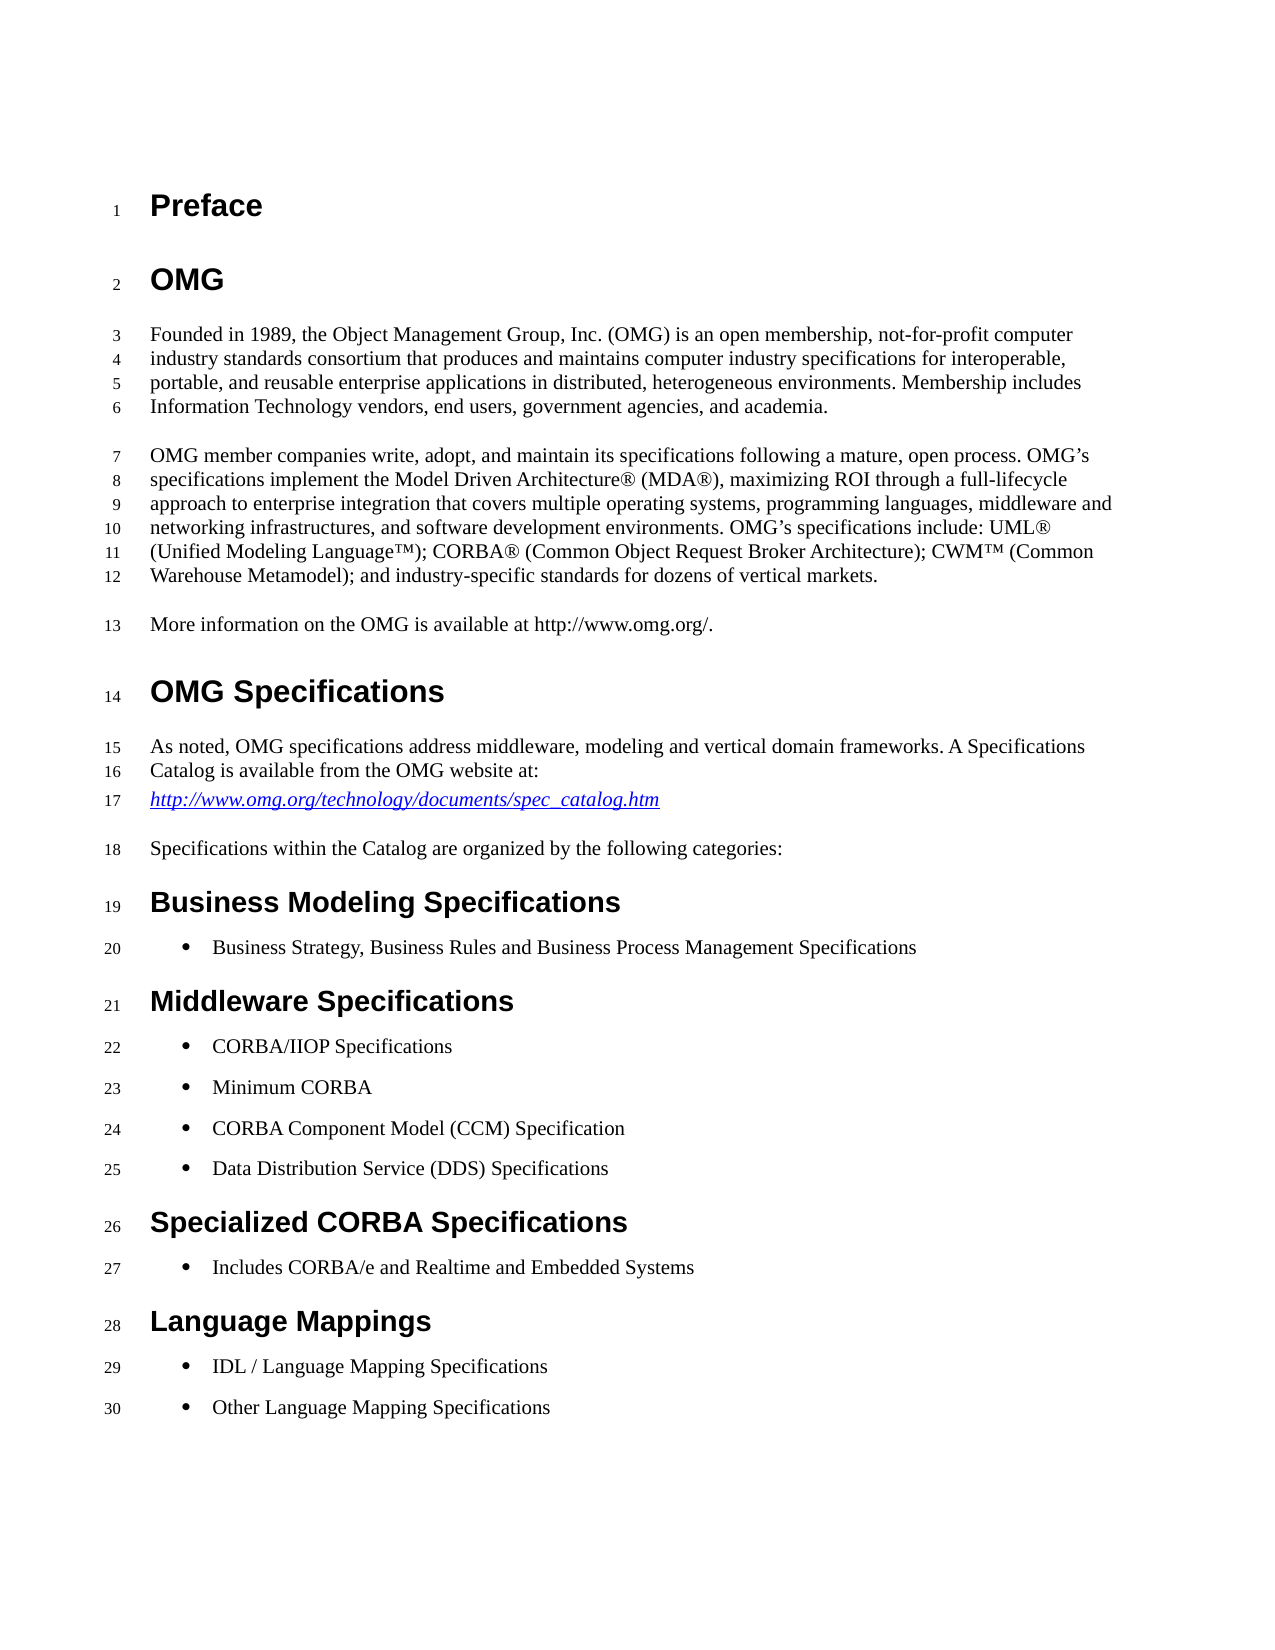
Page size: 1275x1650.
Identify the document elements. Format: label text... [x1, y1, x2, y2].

list IDL / Language Mapping Specifications [182, 1354, 1125, 1378]
list CORBA/IIOP Specifications [182, 1034, 1125, 1058]
text Preface [150, 187, 1125, 223]
text OMG Specifications [150, 673, 1125, 709]
text As noted, OMG specifications address middleware, modeling and vertical domain frameworks. A Specifications Catalog is available from the OMG website at: [150, 734, 1125, 782]
list CORBA Component Model (CCM) Specification [182, 1115, 1125, 1139]
text Founded in 1989, the Object Management Group, Inc. (OMG) is an open membership, not-for-profit computer industry standards consortium that produces and maintains computer industry specifications for interoperable, portable, and reusable enterprise applications in distributed, heterogeneous environments. Membership includes Information Technology vendors, end users, government agencies, and academia. [150, 322, 1125, 418]
list Data Distribution Service (DDS) Specifications [182, 1156, 1125, 1180]
text Specifications within the Catalog are organized by the following categories: [150, 836, 1125, 860]
text OMG [150, 261, 1125, 297]
text Business Modeling Specifications [150, 885, 1125, 919]
list Business Strategy, Business Rules and Business Process Management Specifications [182, 935, 1125, 959]
text Language Mappings [150, 1304, 1125, 1337]
text http://www.omg.org/technology/documents/spec_catalog.htm [150, 782, 1125, 811]
text Specialized CORBA Specifications [150, 1205, 1125, 1238]
list Minimum CORBA [182, 1075, 1125, 1099]
text Middleware Specifications [150, 984, 1125, 1018]
text OMG member companies write, adopt, and maintain its specifications following a mature, open process. OMG’s specifications implement the Model Driven Architecture® (MDA®), maximizing ROI through a full-lifecycle approach to enterprise integration that covers multiple operating systems, programming languages, middleware and networking infrastructures, and software development environments. OMG’s specifications include: UML® (Unified Modeling Language™); CORBA® (Common Object Request Broker Architecture); CWM™ (Common Warehouse Metamodel); and industry-specific standards for dozens of vertical markets. [150, 443, 1125, 587]
list Includes CORBA/e and Realtime and Embedded Systems [182, 1255, 1125, 1279]
text More information on the OMG is available at http://www.omg.org/. [150, 612, 1125, 636]
list Other Language Mapping Specifications [182, 1394, 1125, 1419]
